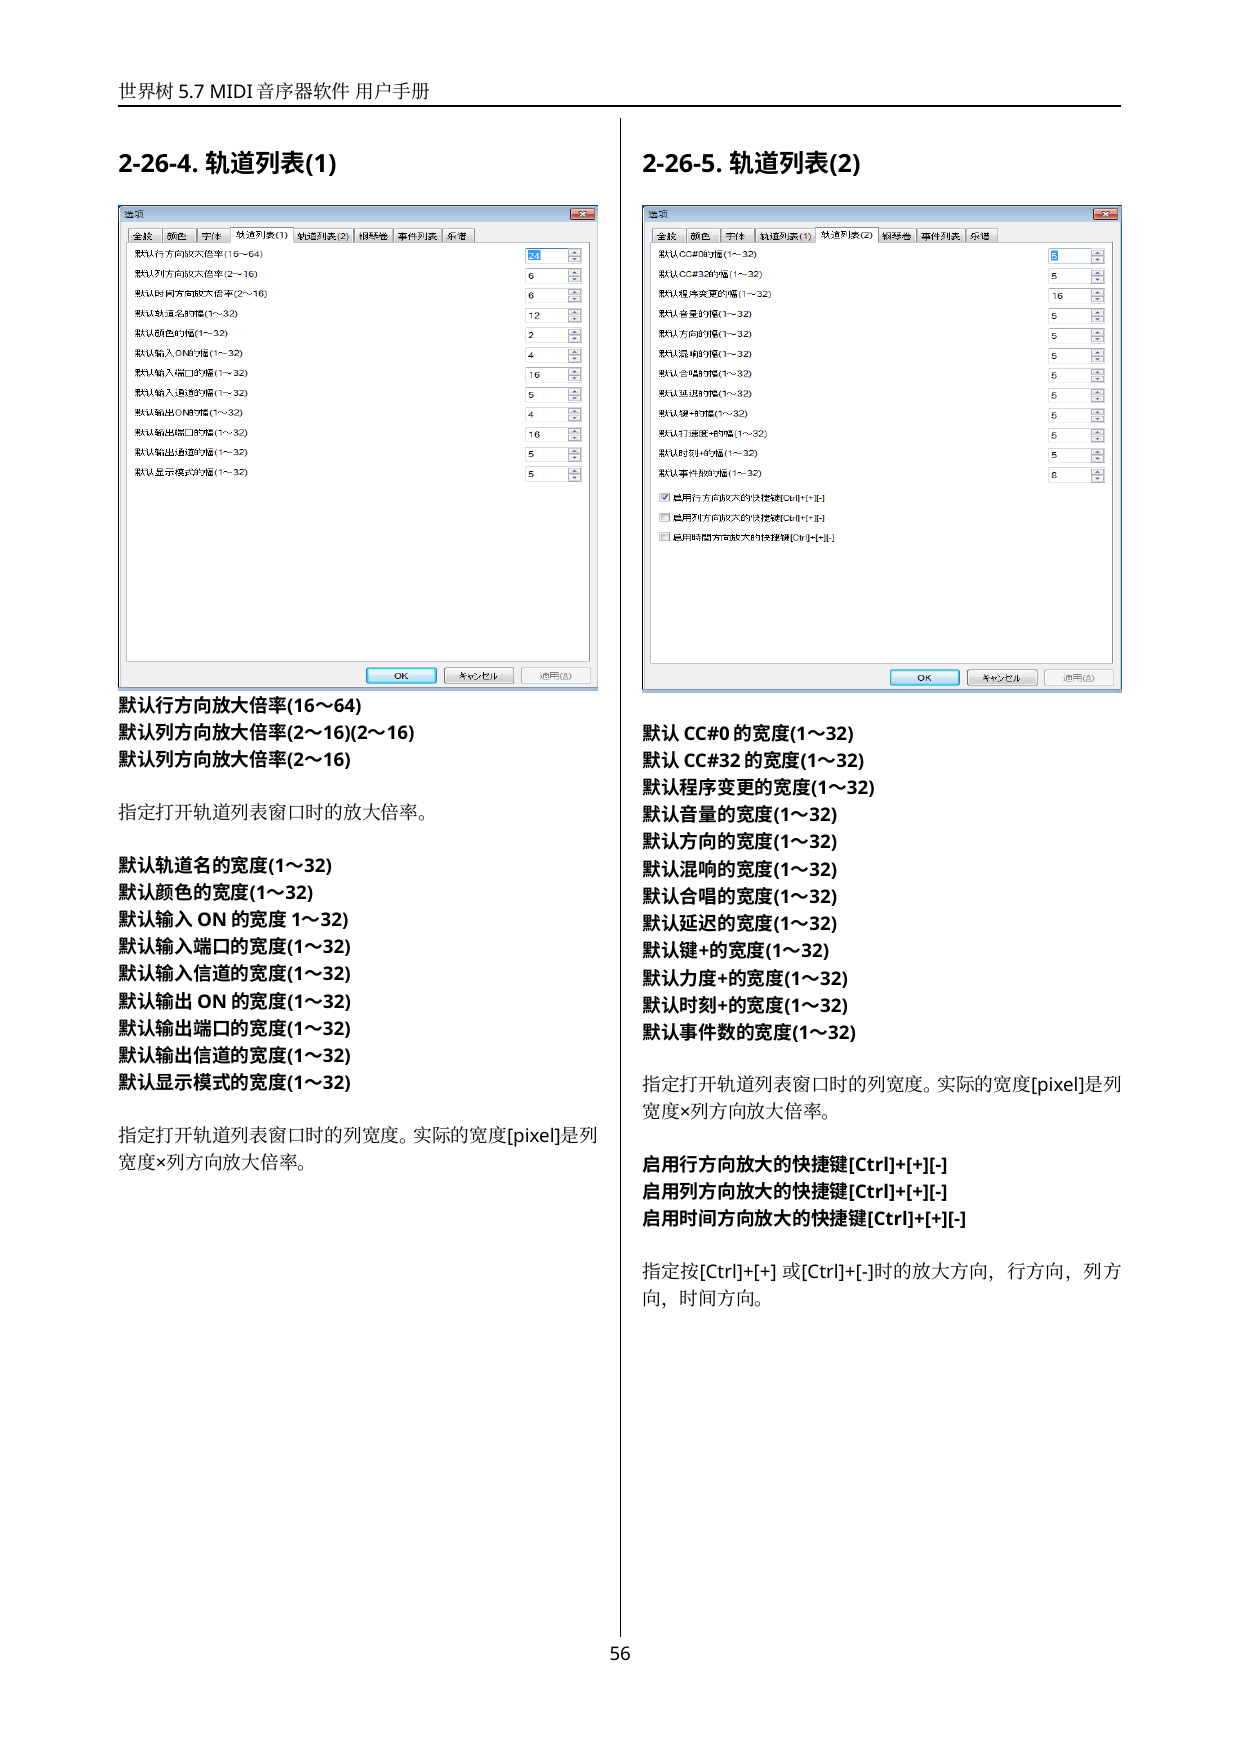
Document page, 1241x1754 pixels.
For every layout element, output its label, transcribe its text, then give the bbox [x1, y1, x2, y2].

text 默认输入ON的宽度1～32) [118, 905, 598, 932]
text 默认输入端口的宽度(1～32) [118, 932, 598, 959]
text 默认显示模式的宽度(1～32) [118, 1068, 598, 1095]
text 指定打开轨道列表窗口时的放大倍率。 [118, 798, 598, 825]
text 指定打开轨道列表窗口时的列宽度。实际的宽度[pixel]是列宽度×列方向放大倍率。 [118, 1121, 598, 1174]
text 默认CC#32的宽度(1～32) [642, 746, 1122, 773]
text 默认方向的宽度(1～32) [642, 827, 1122, 854]
text 默认输出信道的宽度(1～32) [118, 1041, 598, 1068]
subtitle 2-26-4. 轨道列表(1) [118, 144, 598, 180]
text 默认合唱的宽度(1～32) [642, 882, 1122, 909]
text 默认力度+的宽度(1～32) [642, 963, 1122, 990]
picture [118, 205, 598, 691]
text 指定按[Ctrl]+[+] 或[Ctrl]+[-]时的放大方向，行方向，列方向，时间方向。 [642, 1257, 1122, 1311]
text 默认列方向放大倍率(2～16)(2～16) [118, 718, 598, 745]
text 启用时间方向放大的快捷键[Ctrl]+[+][-] [642, 1204, 1122, 1231]
text 默认混响的宽度(1～32) [642, 854, 1122, 882]
subtitle 2-26-5. 轨道列表(2) [642, 144, 1122, 180]
text 启用行方向放大的快捷键[Ctrl]+[+][-] [642, 1150, 1122, 1177]
text 默认颜色的宽度(1～32) [118, 877, 598, 905]
text 默认延迟的宽度(1～32) [642, 909, 1122, 936]
text 默认输入信道的宽度(1～32) [118, 959, 598, 986]
text 默认时刻+的宽度(1～32) [642, 990, 1122, 1017]
text 默认键+的宽度(1～32) [642, 936, 1122, 963]
text 默认输出端口的宽度(1～32) [118, 1013, 598, 1041]
text 默认轨道名的宽度(1～32) [118, 850, 598, 877]
picture [642, 205, 1122, 693]
text 默认程序变更的宽度(1～32) [642, 773, 1122, 800]
text 启用列方向放大的快捷键[Ctrl]+[+][-] [642, 1177, 1122, 1204]
text 默认列方向放大倍率(2～16) [118, 745, 598, 772]
text 默认输出ON的宽度(1～32) [118, 986, 598, 1013]
text 默认CC#0的宽度(1～32) [642, 718, 1122, 746]
text 指定打开轨道列表窗口时的列宽度。实际的宽度[pixel]是列宽度×列方向放大倍率。 [642, 1070, 1122, 1124]
text 默认行方向放大倍率(16～64) [118, 691, 598, 718]
text 默认音量的宽度(1～32) [642, 800, 1122, 827]
text 默认事件数的宽度(1～32) [642, 1017, 1122, 1045]
